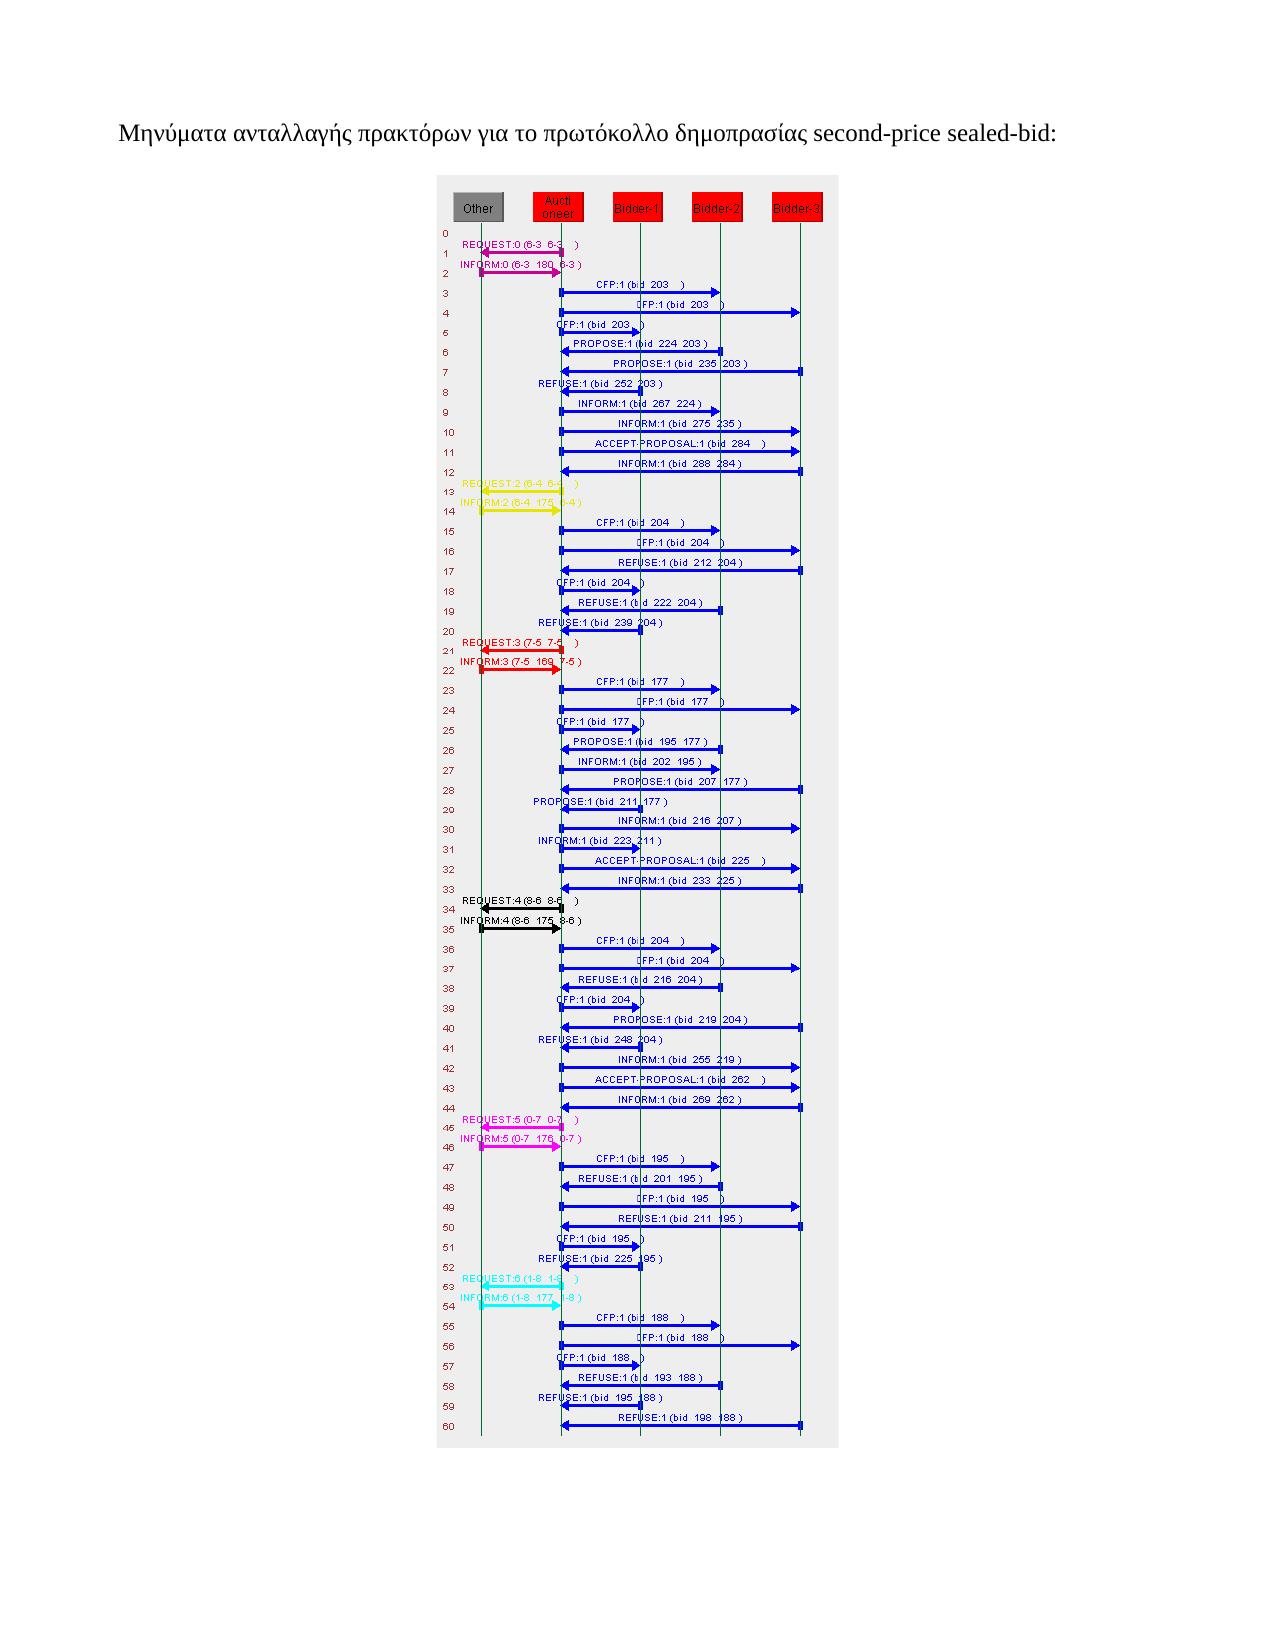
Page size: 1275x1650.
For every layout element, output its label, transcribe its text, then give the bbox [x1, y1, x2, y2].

text Μηνύματα ανταλλαγής πρακτόρων για το πρωτόκολλο δημοπρασίας second-price sealed-bid: [118, 118, 1157, 147]
picture [436, 175, 839, 1448]
